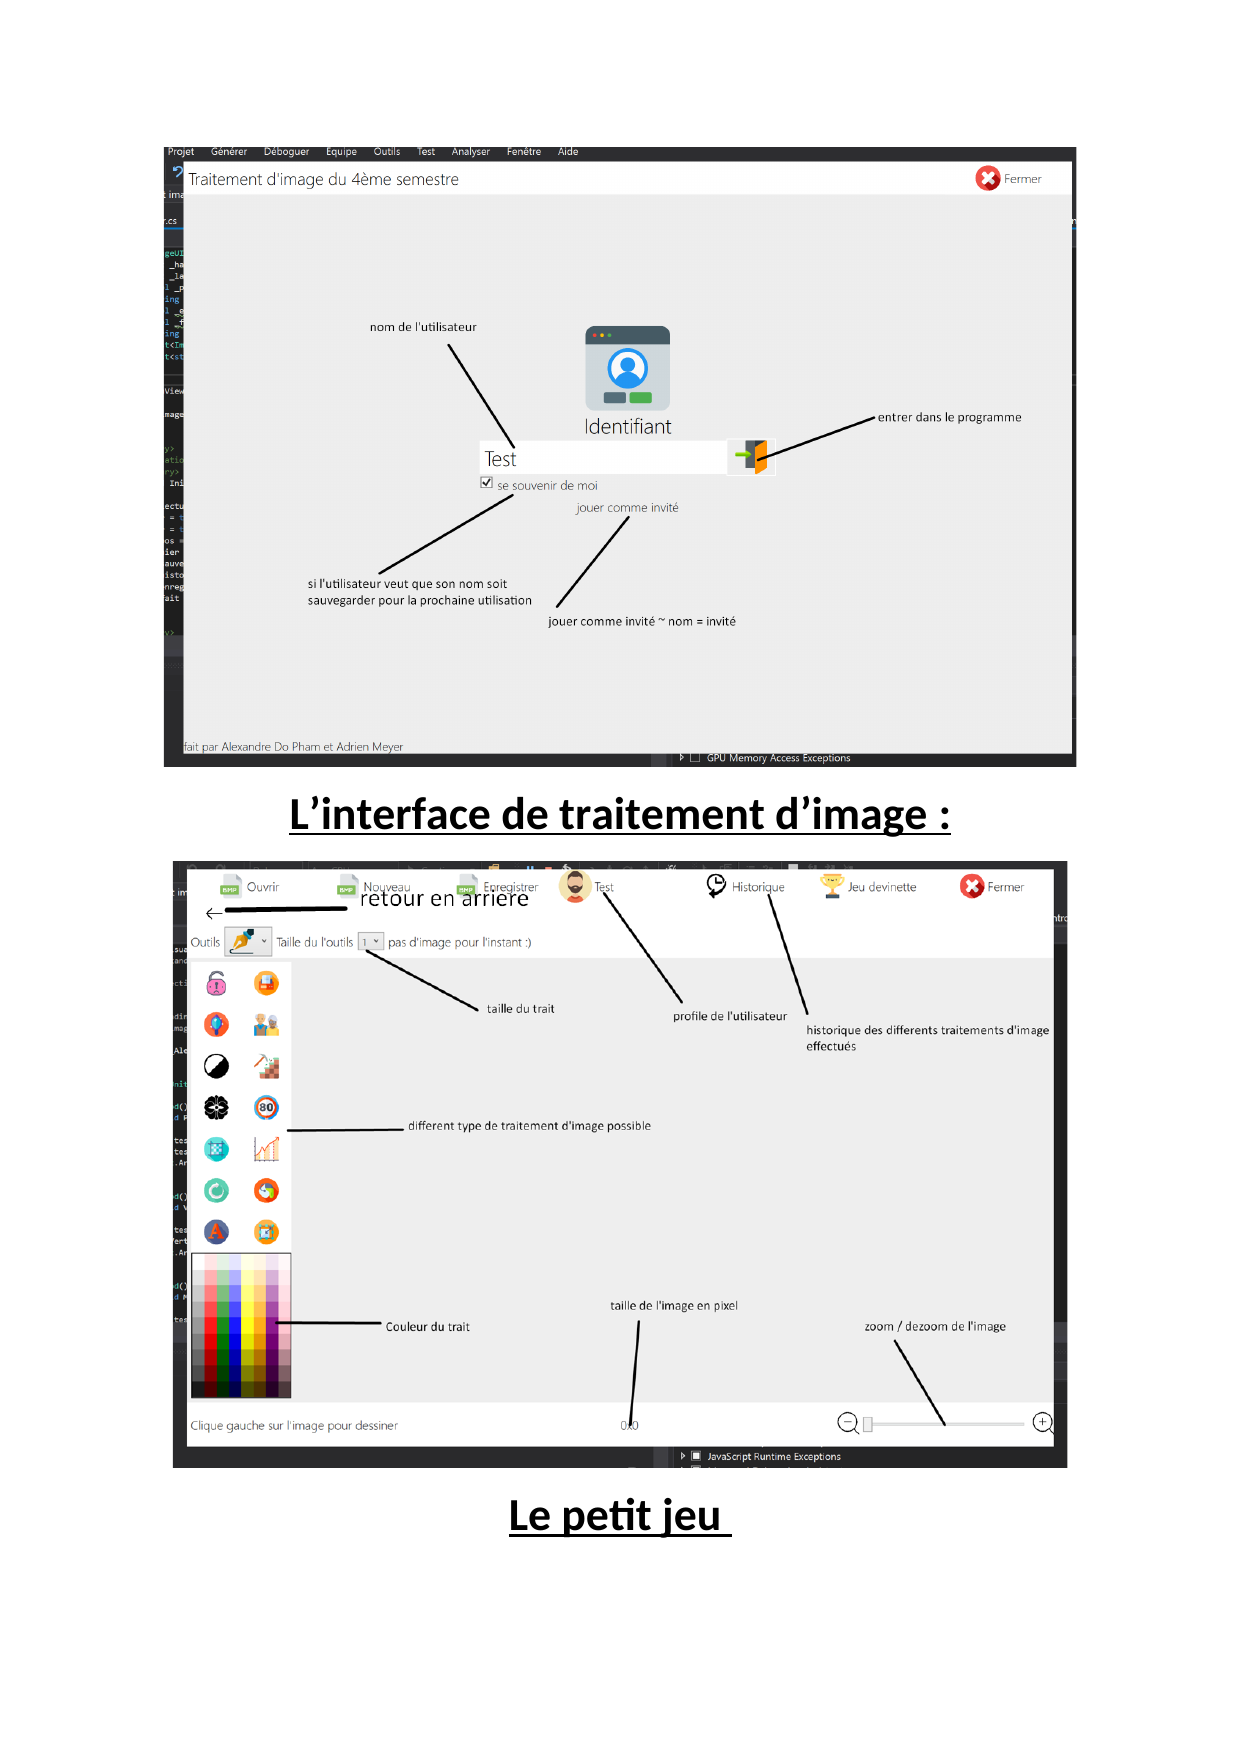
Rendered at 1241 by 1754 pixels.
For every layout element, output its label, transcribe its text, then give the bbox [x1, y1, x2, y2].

text L’interface de traitement d’image : [148, 785, 1093, 841]
text Le petit jeu [148, 1486, 1093, 1542]
